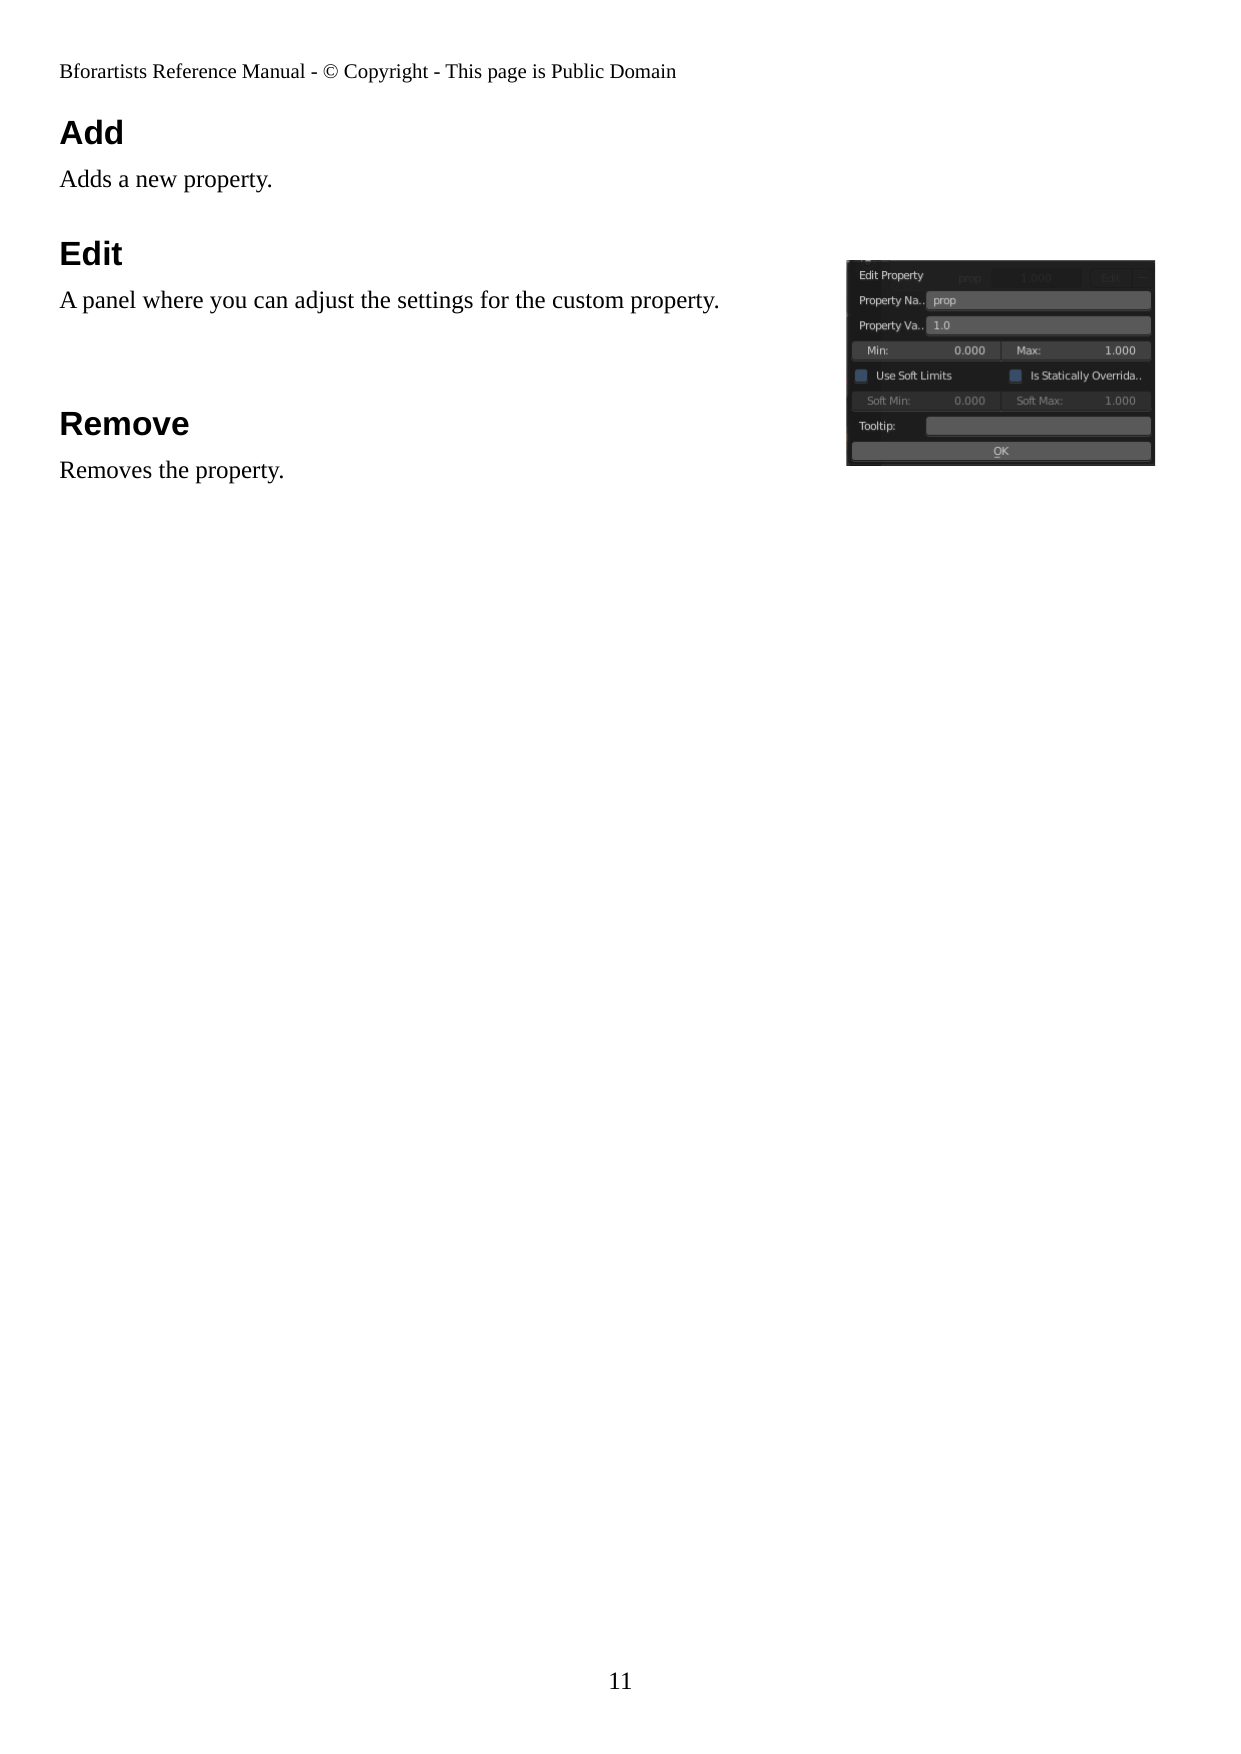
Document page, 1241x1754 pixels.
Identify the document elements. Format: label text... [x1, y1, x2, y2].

text A panel where you can adjust the settings for the custom property. [59, 285, 846, 313]
subtitle Add [59, 113, 1181, 151]
subtitle Remove [59, 404, 846, 442]
text Removes the property. [59, 455, 1181, 484]
subtitle Edit [59, 234, 1181, 272]
text Adds a new property. [59, 164, 1181, 192]
picture [846, 260, 1156, 466]
subtitle [1156, 404, 1181, 442]
